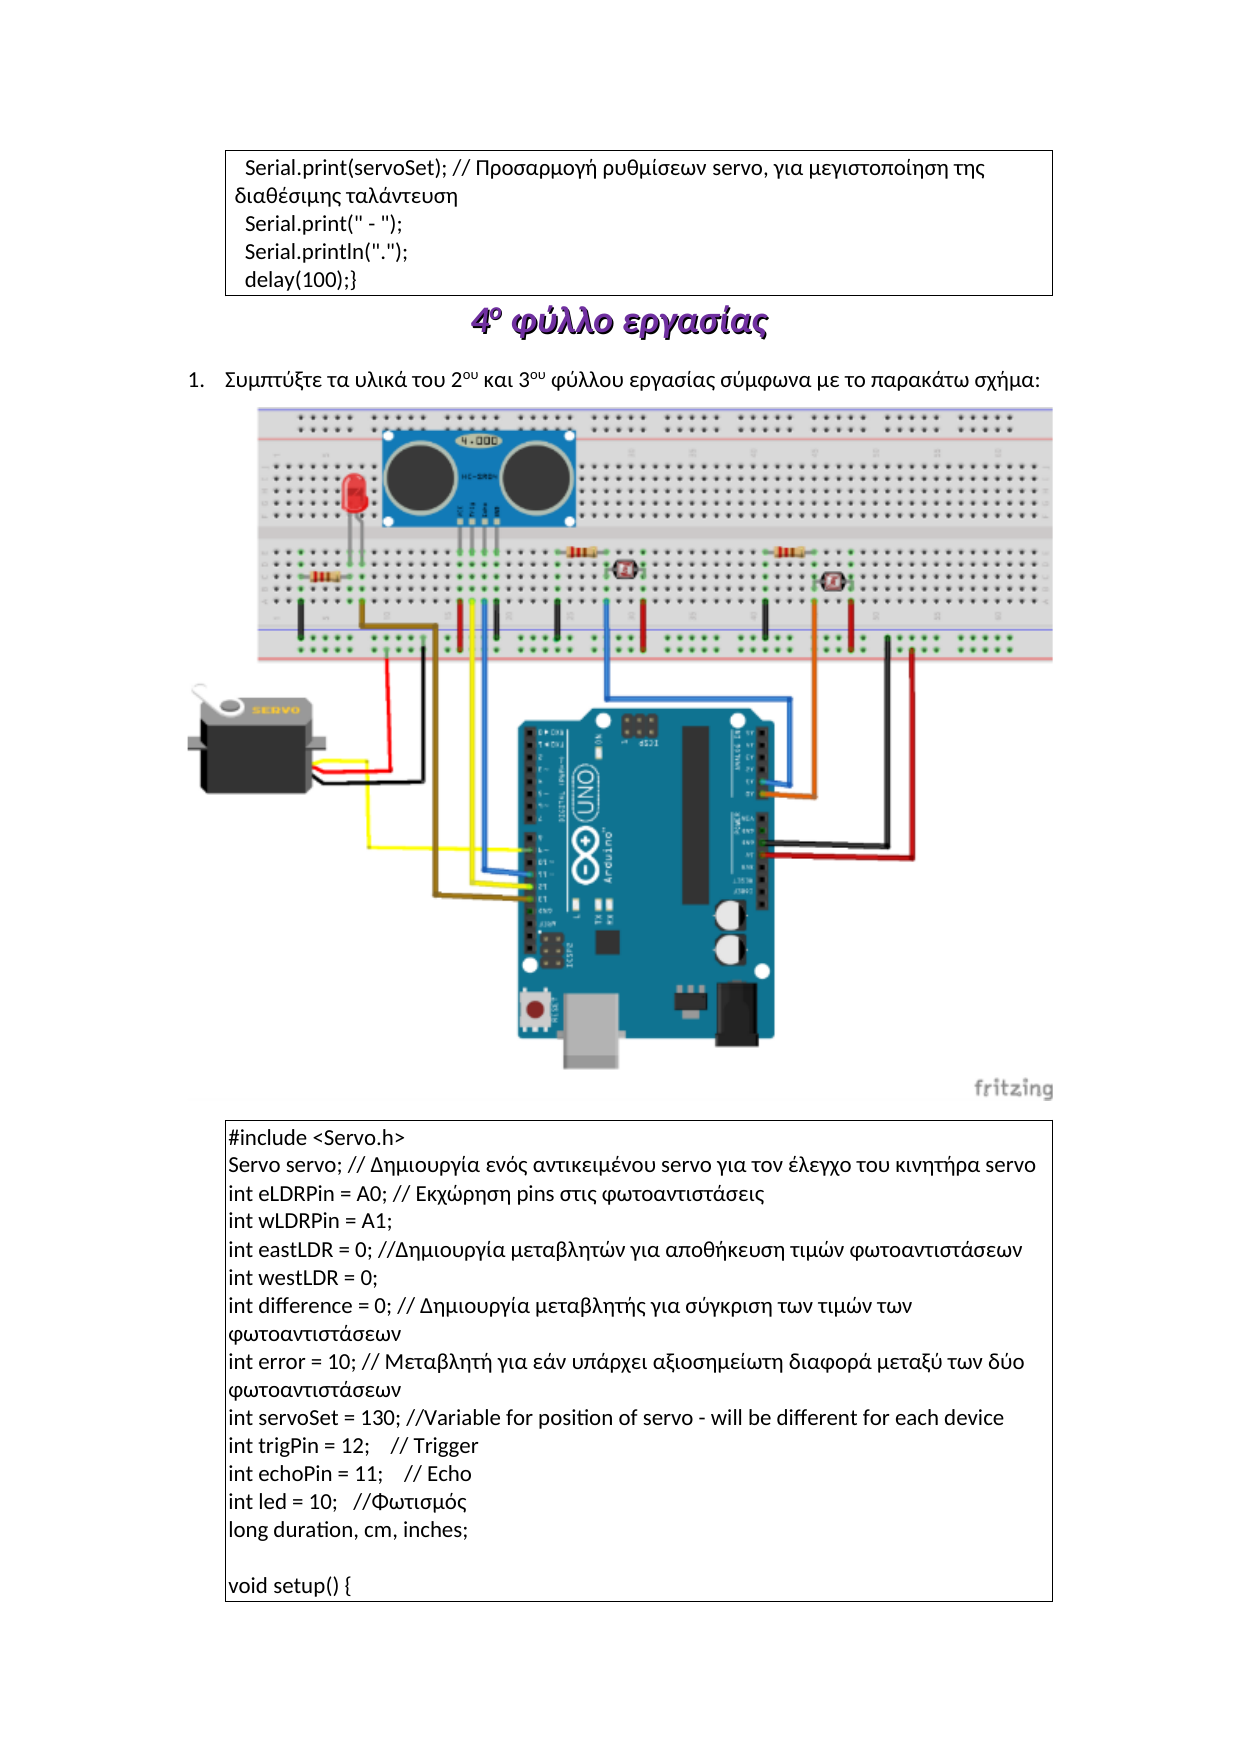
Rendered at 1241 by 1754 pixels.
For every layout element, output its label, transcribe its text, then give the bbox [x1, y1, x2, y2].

text delay(100);} [226, 262, 1052, 295]
text long duration, cm, inches; [226, 1512, 1052, 1543]
text void setup() { [226, 1568, 1052, 1601]
text int wLDRPin = A1; [226, 1203, 1052, 1232]
text Serial.print(" - "); [226, 206, 1052, 234]
text int servoSet = 130; //Variable for position of servo - will be different for each device [226, 1400, 1052, 1428]
text int echoPin = 11; // Echo [226, 1456, 1052, 1484]
text int westLDR = 0; [226, 1259, 1052, 1288]
list Συμπτύξτε τα υλικά του 2ου και 3ου φύλλου εργασίας σύμφωνα με το παρακάτω σχήμα: [187, 365, 1053, 393]
text int led = 10; //Φωτισμός [226, 1484, 1052, 1512]
text Serial.print(servoSet); // Προσαρμογή ρυθμίσεων servo, για μεγιστοποίηση της διαθέσιμης ταλάντευση [226, 151, 1052, 206]
text Serial.println("."); [226, 234, 1052, 262]
text Servo servo; // Δημιουργία ενός αντικειμένου servo για τον έλεγχο του κινητήρα servo [226, 1147, 1052, 1176]
text 4ο φύλλο εργασίας [187, 296, 1053, 342]
text int eLDRPin = A0; // Εκχώρηση pins στις φωτοαντιστάσεις [226, 1176, 1052, 1203]
text int eastLDR = 0; //Δημιουργία μεταβλητών για αποθήκευση τιμών φωτοαντιστάσεων [226, 1232, 1052, 1259]
text int trigPin = 12; // Trigger [226, 1428, 1052, 1456]
text int error = 10; // Μεταβλητή για εάν υπάρχει αξιοσημείωτη διαφορά μεταξύ των δύο φωτοαντιστάσεων [226, 1344, 1052, 1400]
text int difference = 0; // Δημιουργία μεταβλητής για σύγκριση των τιμών των φωτοαντιστάσεων [226, 1288, 1052, 1344]
text #include <Servo.h> [226, 1121, 1052, 1147]
